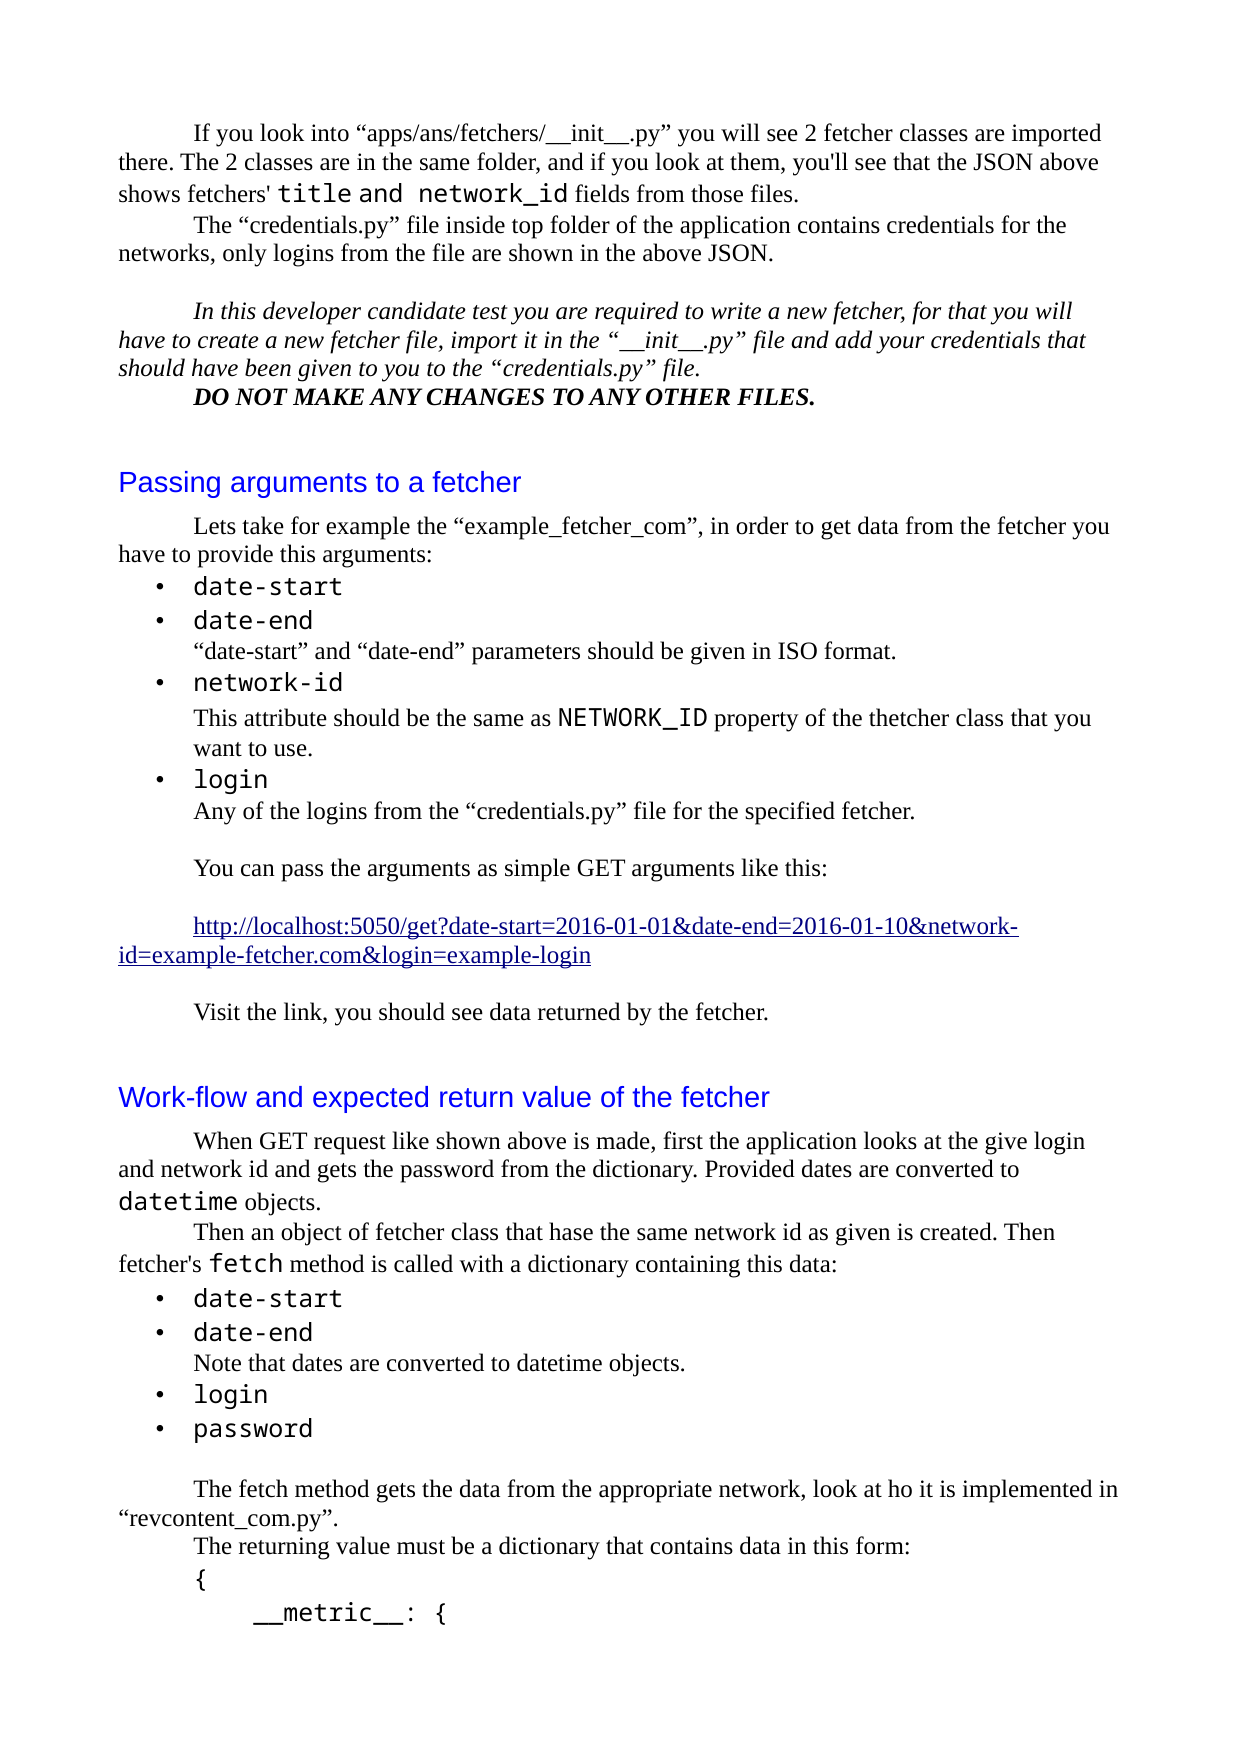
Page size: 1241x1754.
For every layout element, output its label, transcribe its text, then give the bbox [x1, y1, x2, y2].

text You can pass the arguments as simple GET arguments like this: [118, 853, 1122, 882]
text Then an object of fetcher class that hase the same network id as given is created. Then fetcher's fetch method is called with a dictionary containing this data: [118, 1217, 1122, 1280]
text http://localhost:5050/get?date-start=2016-01-01&date-end=2016-01-10&network-id=example-fetcher.com&login=example-login [118, 911, 1122, 968]
text __metric__: { [118, 1594, 1122, 1628]
list date-end [156, 602, 1122, 636]
text The fetch method gets the data from the appropriate network, look at ho it is implemented in “revcontent_com.py”. [118, 1474, 1122, 1531]
text When GET request like shown above is made, first the application looks at the give login and network id and gets the password from the dictionary. Provided dates are converted to datetime objects. [118, 1126, 1122, 1217]
text In this developer candidate test you are required to write a new fetcher, for that you will have to create a new fetcher file, import it in the “__init__.py” file and add your credentials that should have been given to you to the “credentials.py” file. [118, 296, 1122, 382]
text The “credentials.py” file inside top folder of the application contains credentials for the networks, only logins from the file are shown in the above JSON. [118, 210, 1122, 267]
subtitle Work-flow and expected return value of the fetcher [118, 1080, 1122, 1113]
text { [118, 1560, 1122, 1594]
list This attribute should be the same as NETWORK_ID property of the thetcher class that you want to use. [156, 699, 1122, 762]
list date-start [156, 1280, 1122, 1314]
list “date-start” and “date-end” parameters should be given in ISO format. [156, 636, 1122, 665]
text If you look into “apps/ans/fetchers/__init__.py” you will see 2 fetcher classes are imported there. The 2 classes are in the same folder, and if you look at them, you'll see that the JSON above shows fetchers' title and network_id fields from those files. [118, 118, 1122, 210]
list login [156, 762, 1122, 796]
text Visit the link, you should see data returned by the fetcher. [118, 997, 1122, 1026]
list Any of the logins from the “credentials.py” file for the specified fetcher. [156, 796, 1122, 825]
list date-end [156, 1314, 1122, 1348]
list network-id [156, 665, 1122, 699]
text The returning value must be a dictionary that contains data in this form: [118, 1531, 1122, 1560]
list date-start [156, 568, 1122, 602]
list login [156, 1377, 1122, 1411]
list password [156, 1411, 1122, 1445]
subtitle Passing arguments to a fetcher [118, 465, 1122, 498]
list Note that dates are converted to datetime objects. [156, 1348, 1122, 1377]
text DO NOT MAKE ANY CHANGES TO ANY OTHER FILES. [118, 382, 1122, 411]
text Lets take for example the “example_fetcher_com”, in order to get data from the fetcher you have to provide this arguments: [118, 511, 1122, 568]
